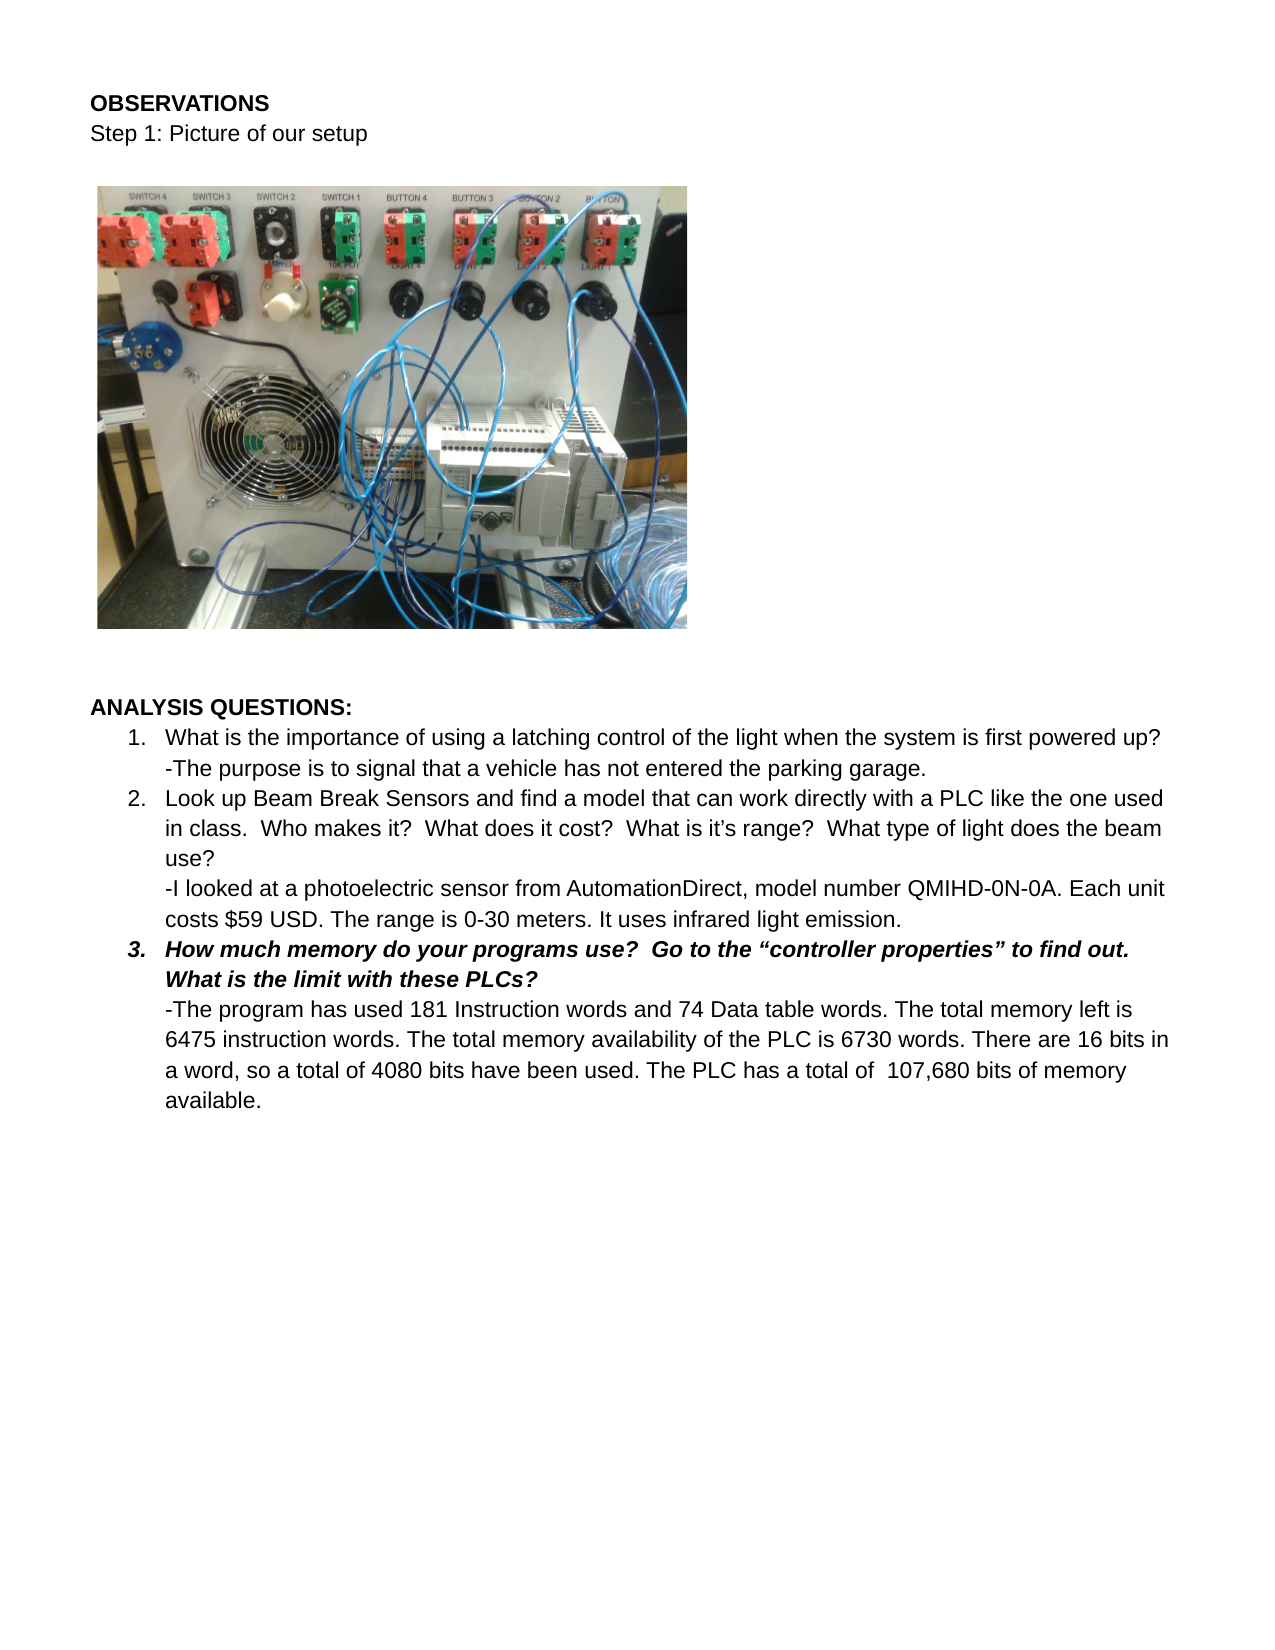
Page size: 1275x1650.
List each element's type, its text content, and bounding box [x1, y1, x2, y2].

list -The purpose is to signal that a vehicle has not entered the parking garage. [127, 754, 1185, 781]
list -The program has used 181 Instruction words and 74 Data table words. The total memory left is 6475 instruction words. The total memory availability of the PLC is 6730 words. There are 16 bits in a word, so a total of 4080 bits have been used. The PLC has a total of 107,680 bits of memory available. [127, 996, 1185, 1113]
list What is the importance of using a latching control of the light when the system is first powered up? [127, 724, 1185, 751]
list How much memory do your programs use? Go to the “controller properties” to find out. What is the limit with these PLCs? [127, 936, 1185, 992]
list -I looked at a photoelectric sensor from AutomationDirect, model number QMIHD-0N-0A. Each unit costs $59 USD. The range is 0-30 meters. It uses infrared light emission. [127, 875, 1185, 932]
picture [97, 186, 688, 629]
text Step 1: Picture of our setup [90, 120, 1185, 146]
text OBSERVATIONS [90, 90, 1185, 116]
list Look up Beam Break Sensors and find a model that can work directly with a PLC like the one used in class. Who makes it? What does it cost? What is it’s range? What type of light does the beam use? [127, 785, 1185, 871]
text ANALYSIS QUESTIONS: [90, 694, 1185, 720]
